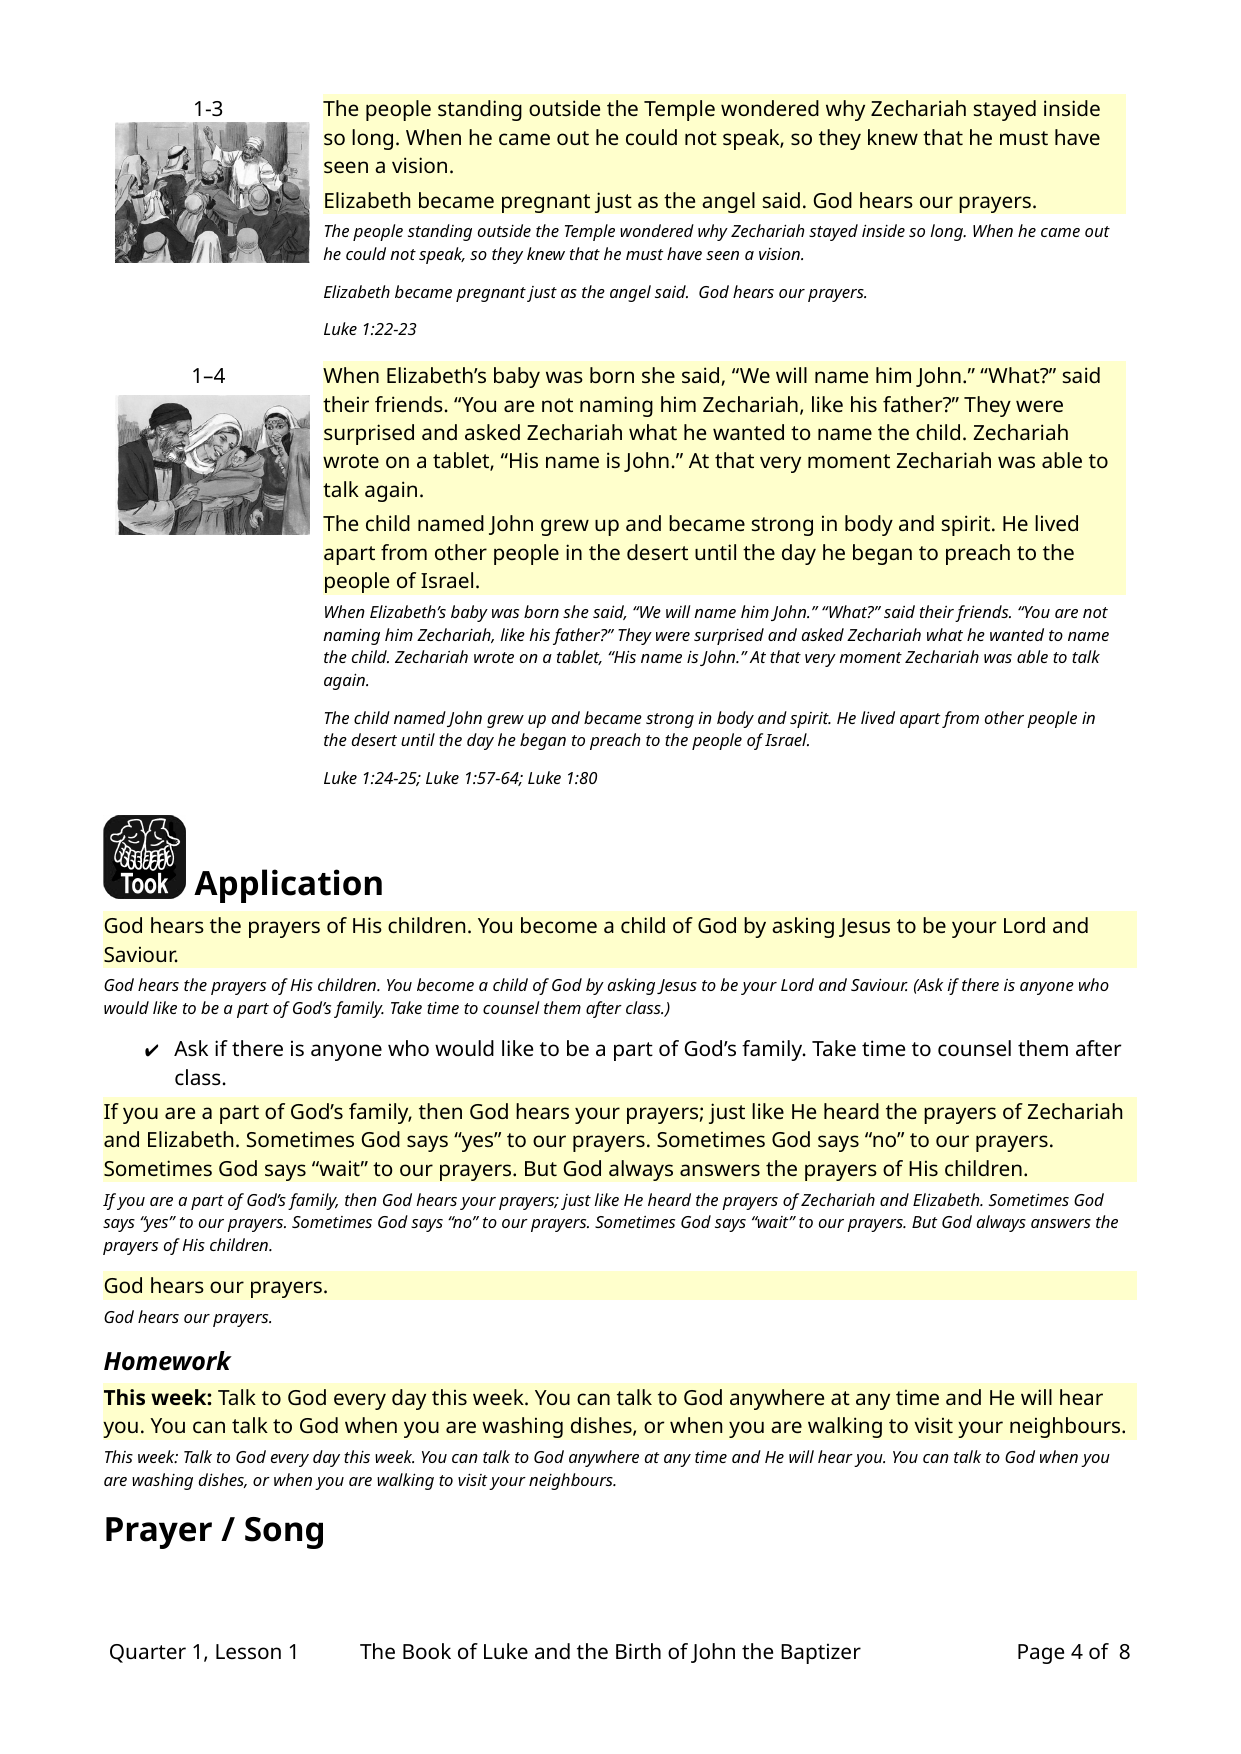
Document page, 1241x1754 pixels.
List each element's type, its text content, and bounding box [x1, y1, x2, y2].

text If you are a part of God’s family, then God hears your prayers; just like He heard the prayers of Zechariah and Elizabeth. Sometimes God says “yes” to our prayers. Sometimes God says “no” to our prayers. Sometimes God says “wait” to our prayers. But God always answers the prayers of His children. [103, 1097, 1137, 1182]
text God hears our prayers. [103, 1271, 1137, 1300]
text Prayer / Song [103, 1506, 1137, 1552]
text God hears the prayers of His children. You become a child of God by asking Jesus to be your Lord and Saviour. (Ask if there is anyone who would like to be a part of God’s family. Take time to counsel them after class.) [103, 974, 1137, 1019]
text God hears our prayers. [103, 1306, 1137, 1328]
picture [115, 122, 310, 263]
text If you are a part of God’s family, then God hears your prayers; just like He heard the prayers of Zechariah and Elizabeth. Sometimes God says “yes” to our prayers. Sometimes God says “no” to our prayers. Sometimes God says “wait” to our prayers. But God always answers the prayers of His children. [103, 1188, 1137, 1256]
table_cell 1–4 [104, 355, 312, 804]
text Application [103, 816, 1137, 905]
text This week: Talk to God every day this week. You can talk to God anywhere at any time and He will hear you. You can talk to God when you are washing dishes, or when you are walking to visit your neighbours. [103, 1383, 1137, 1440]
table_cell When Elizabeth’s baby was born she said, “We will name him John.” “What?” said their friends. “You are not naming him Zechariah, like his father?” They were surprised and asked Zechariah what he wanted to name the child. Zechariah wrote on a tablet, “His name is John.” At that very moment Zechariah was able to talk again. The child named John grew up and became strong in body and spirit. He lived apart from other people in the desert until the day he began to preach to the people of Israel. When Elizabeth’s baby was born she said, “We will name him John.” “What?” said their friends. “You are not naming him Zechariah, like his father?” They were surprised and asked Zechariah what he wanted to name the child. Zechariah wrote on a tablet, “His name is John.” At that very moment Zechariah was able to talk again. The child named John grew up and became strong in body and spirit. He lived apart from other people in the desert until the day he began to preach to the people of Israel. Luke 1:24-25; Luke 1:57-64; Luke 1:80 [312, 355, 1137, 804]
text Homework [103, 1343, 1137, 1377]
table_cell The people standing outside the Temple wondered why Zechariah stayed inside so long. When he came out he could not speak, so they knew that he must have seen a vision. Elizabeth became pregnant just as the angel said. God hears our prayers. The people standing outside the Temple wondered why Zechariah stayed inside so long. When he came out he could not speak, so they knew that he must have seen a vision. Elizabeth became pregnant just as the angel said. God hears our prayers. Luke 1:22-23 [312, 89, 1137, 355]
text God hears the prayers of His children. You become a child of God by asking Jesus to be your Lord and Saviour. [103, 911, 1137, 968]
list Ask if there is anyone who would like to be a part of God’s family. Take time to counsel them after class. [145, 1034, 1137, 1091]
table_cell 1-3 [104, 89, 312, 355]
text This week: Talk to God every day this week. You can talk to God anywhere at any time and He will hear you. You can talk to God when you are washing dishes, or when you are walking to visit your neighbours. [103, 1446, 1137, 1491]
picture [103, 815, 186, 899]
picture [115, 395, 310, 535]
